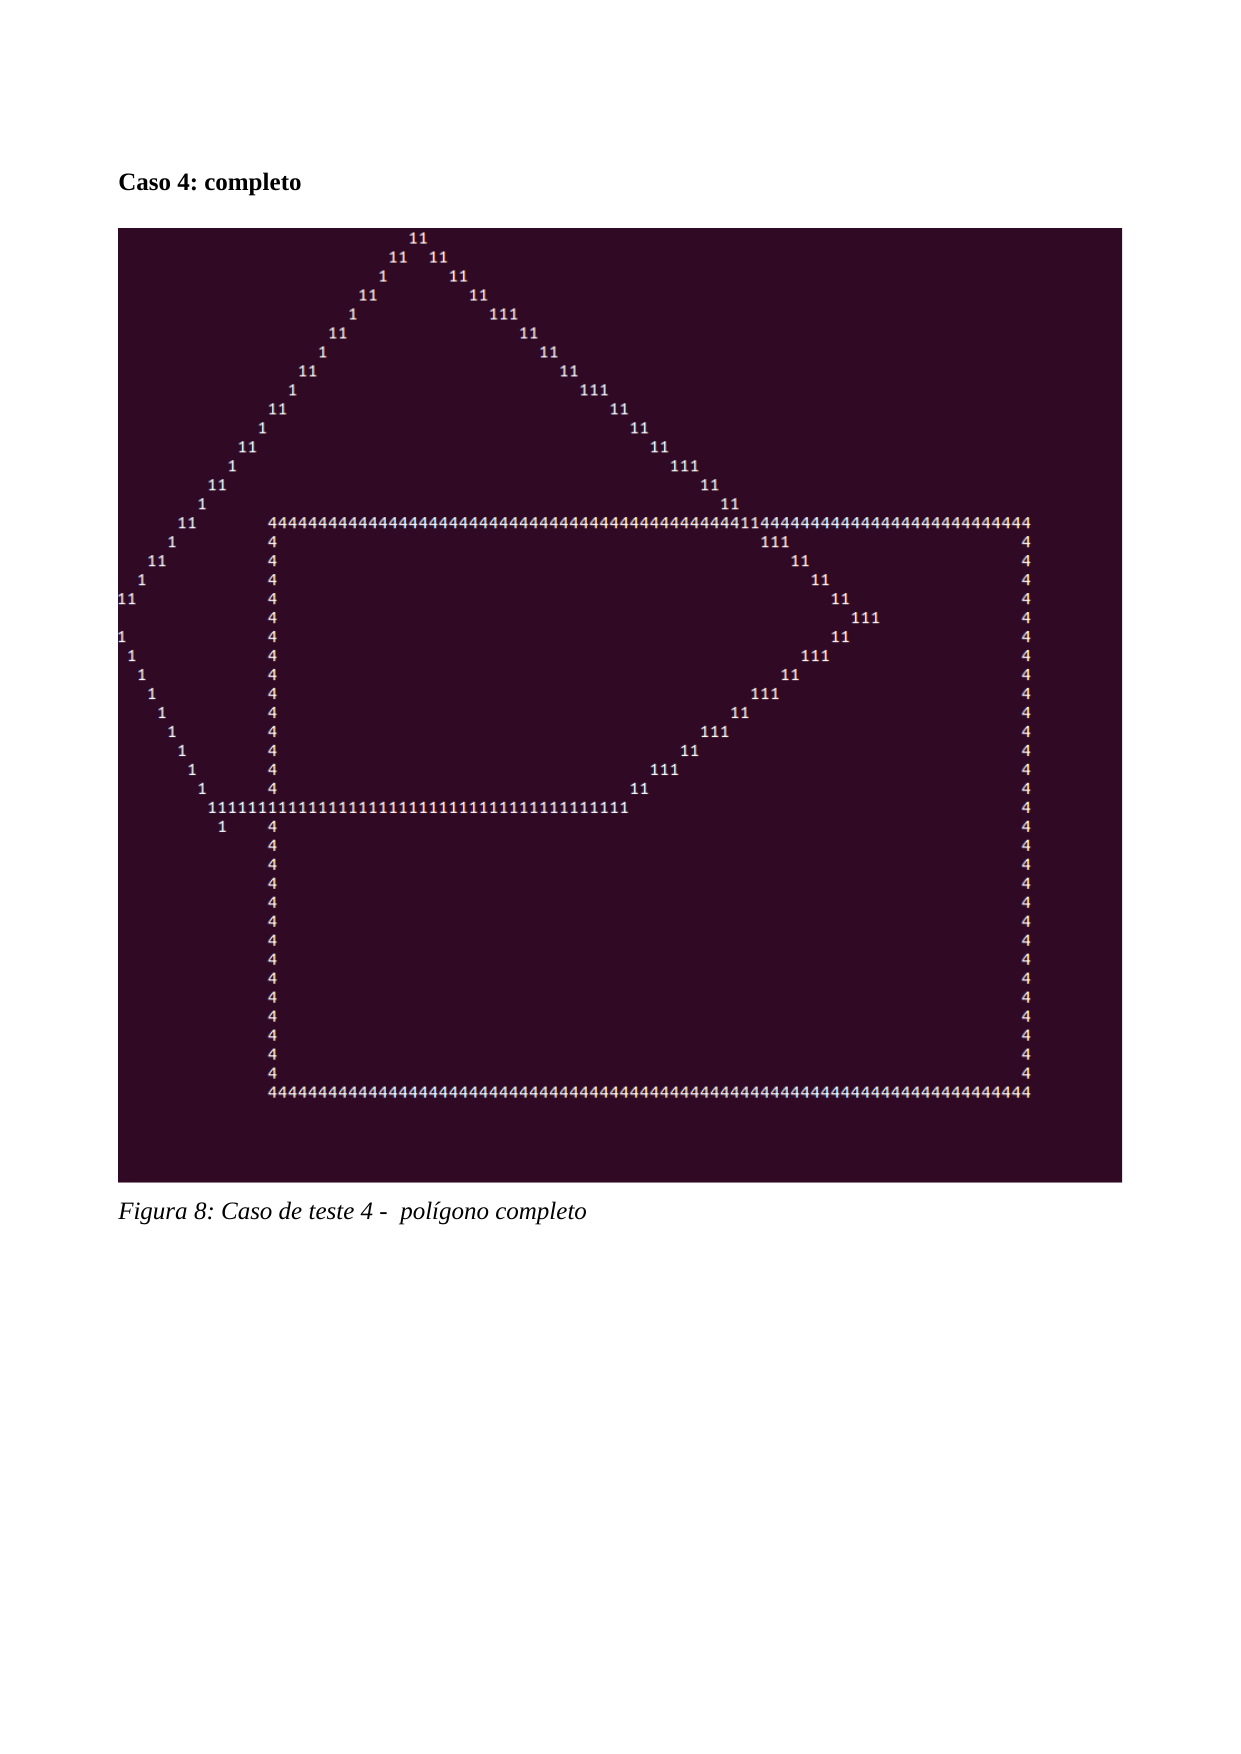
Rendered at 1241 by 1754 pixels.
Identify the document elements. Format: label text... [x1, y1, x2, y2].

picture [118, 228, 1123, 1196]
text Caso 4: completo [118, 167, 1122, 196]
text Figura 8: Caso de teste 4 - polígono completo [118, 1196, 1122, 1224]
